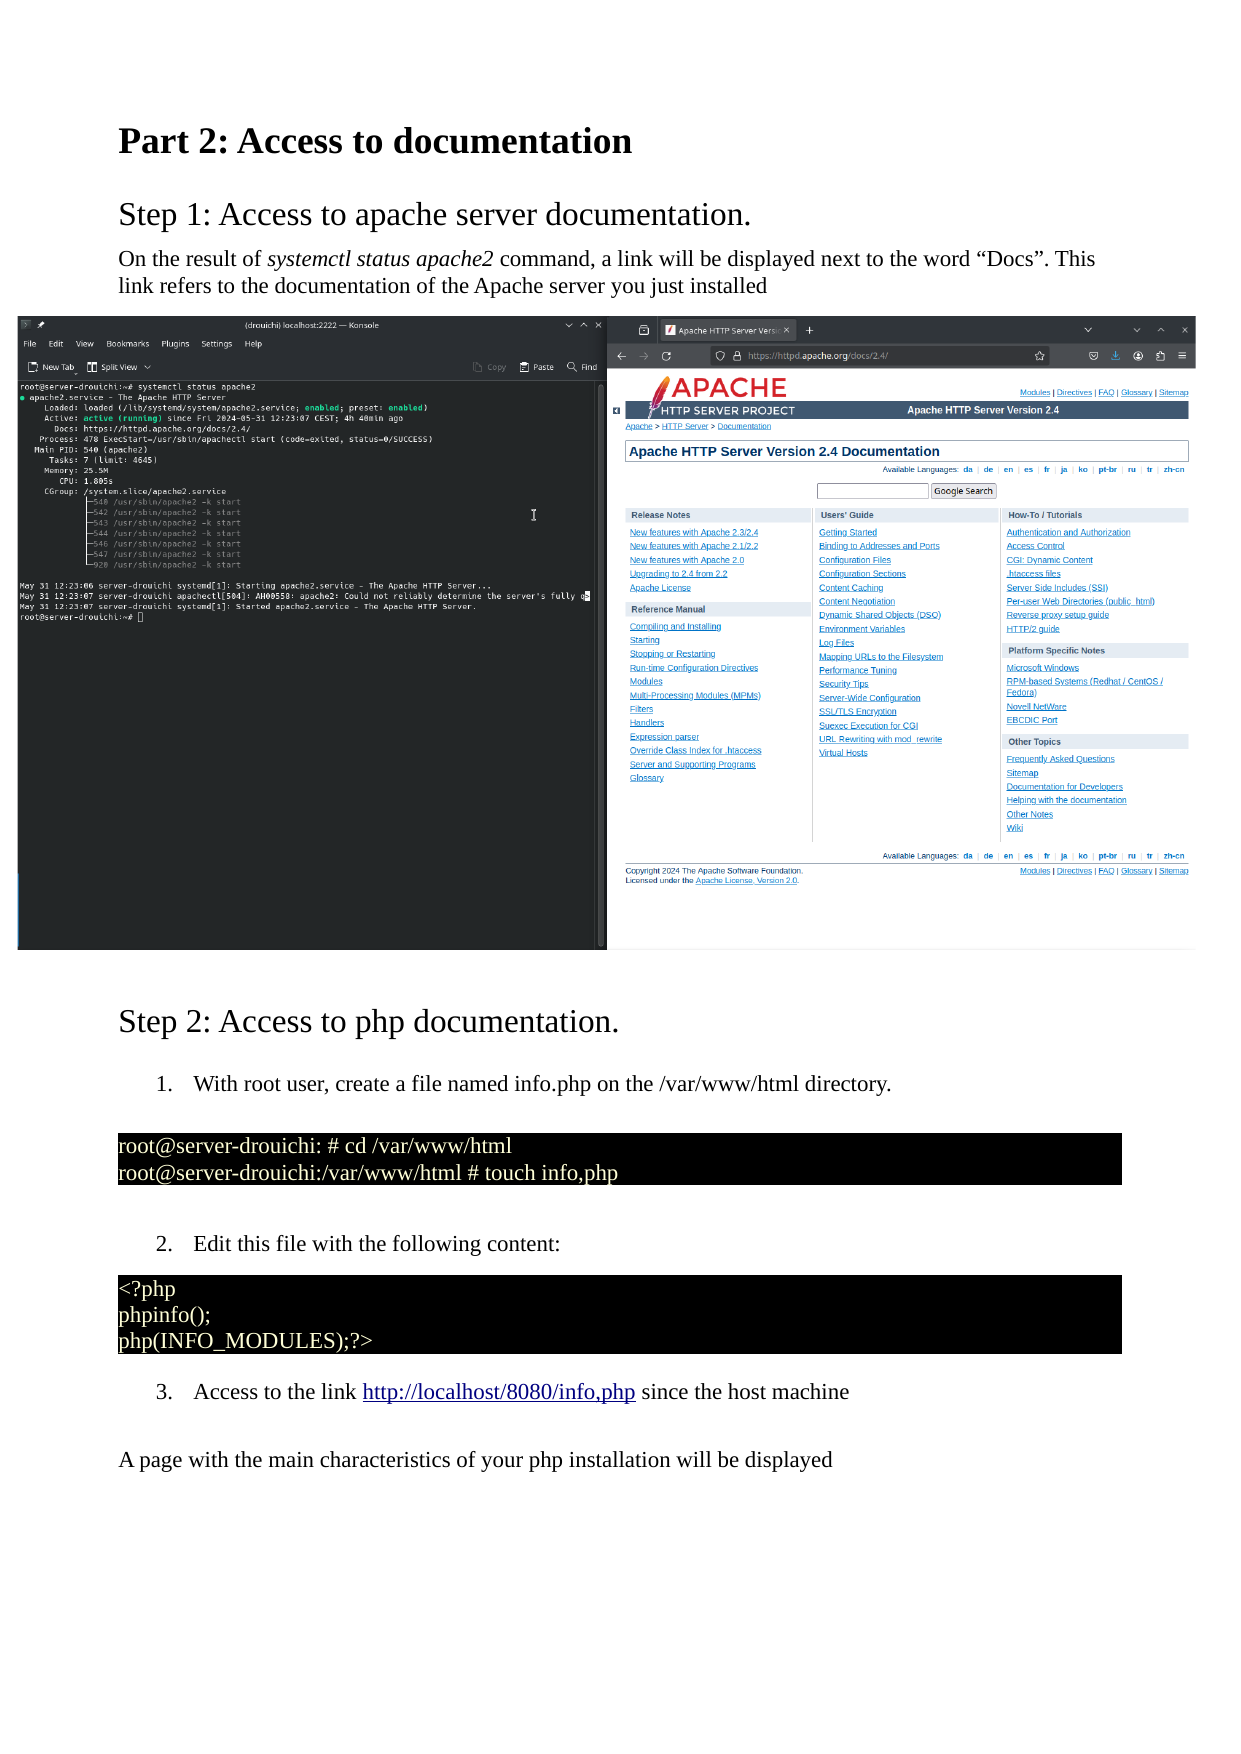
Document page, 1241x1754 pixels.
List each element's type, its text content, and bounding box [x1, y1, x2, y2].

list With root user, create a file named info.php on the /var/www/html directory. [156, 1070, 1122, 1096]
text On the result of systemctl status apache2 command, a link will be displayed next to the word “Docs”. This link refers to the documentation of the Apache server you just installed [118, 245, 1122, 298]
text root@server-drouichi: # cd /var/www/html [118, 1133, 1122, 1159]
text php(INFO_MODULES);?> [118, 1328, 1122, 1354]
subtitle Step 1: Access to apache server documentation. [118, 194, 1122, 233]
picture [17, 316, 1196, 950]
list Access to the link http://localhost/8080/info,php since the host machine [156, 1378, 1122, 1404]
text phpinfo(); [118, 1301, 1122, 1328]
text <?php [118, 1275, 1122, 1301]
text A page with the main characteristics of your php installation will be displayed [118, 1446, 1122, 1473]
text root@server-drouichi:/var/www/html # touch info,php [118, 1159, 1122, 1185]
subtitle Step 2: Access to php documentation. [118, 1001, 1122, 1040]
subtitle Part 2: Access to documentation [118, 118, 1122, 161]
list Edit this file with the following content: [156, 1230, 1122, 1256]
